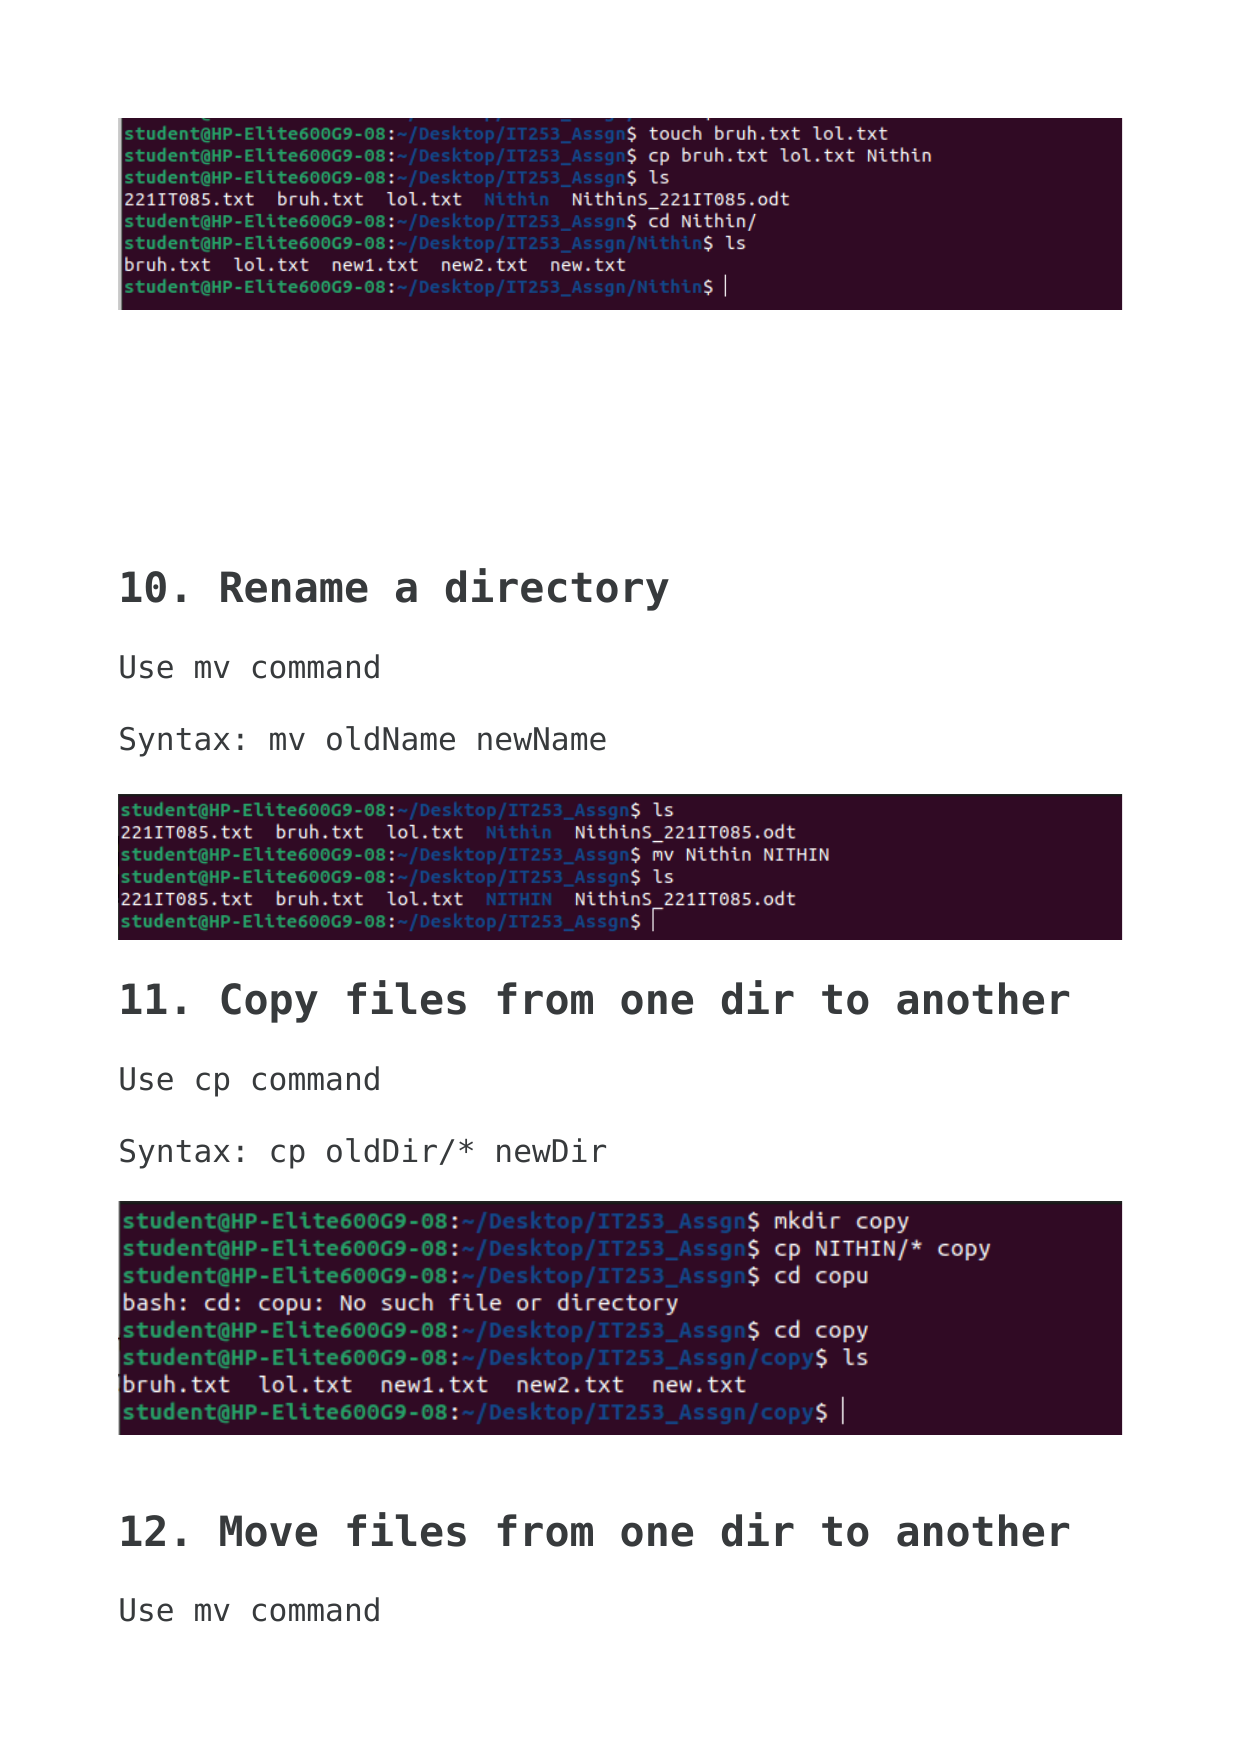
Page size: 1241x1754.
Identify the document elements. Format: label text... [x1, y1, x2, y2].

text Use cp command [118, 1061, 1122, 1097]
text Syntax: mv oldName newName [118, 722, 1122, 758]
text 11. Copy files from one dir to another [118, 976, 1122, 1024]
text Use mv command [118, 1592, 1122, 1628]
text 10. Rename a directory [118, 564, 1122, 613]
text 12. Move files from one dir to another [118, 1507, 1122, 1556]
text Use mv command [118, 649, 1122, 685]
picture [118, 1201, 1123, 1435]
picture [118, 118, 1123, 310]
text Syntax: cp oldDir/* newDir [118, 1133, 1122, 1170]
picture [118, 794, 1123, 940]
